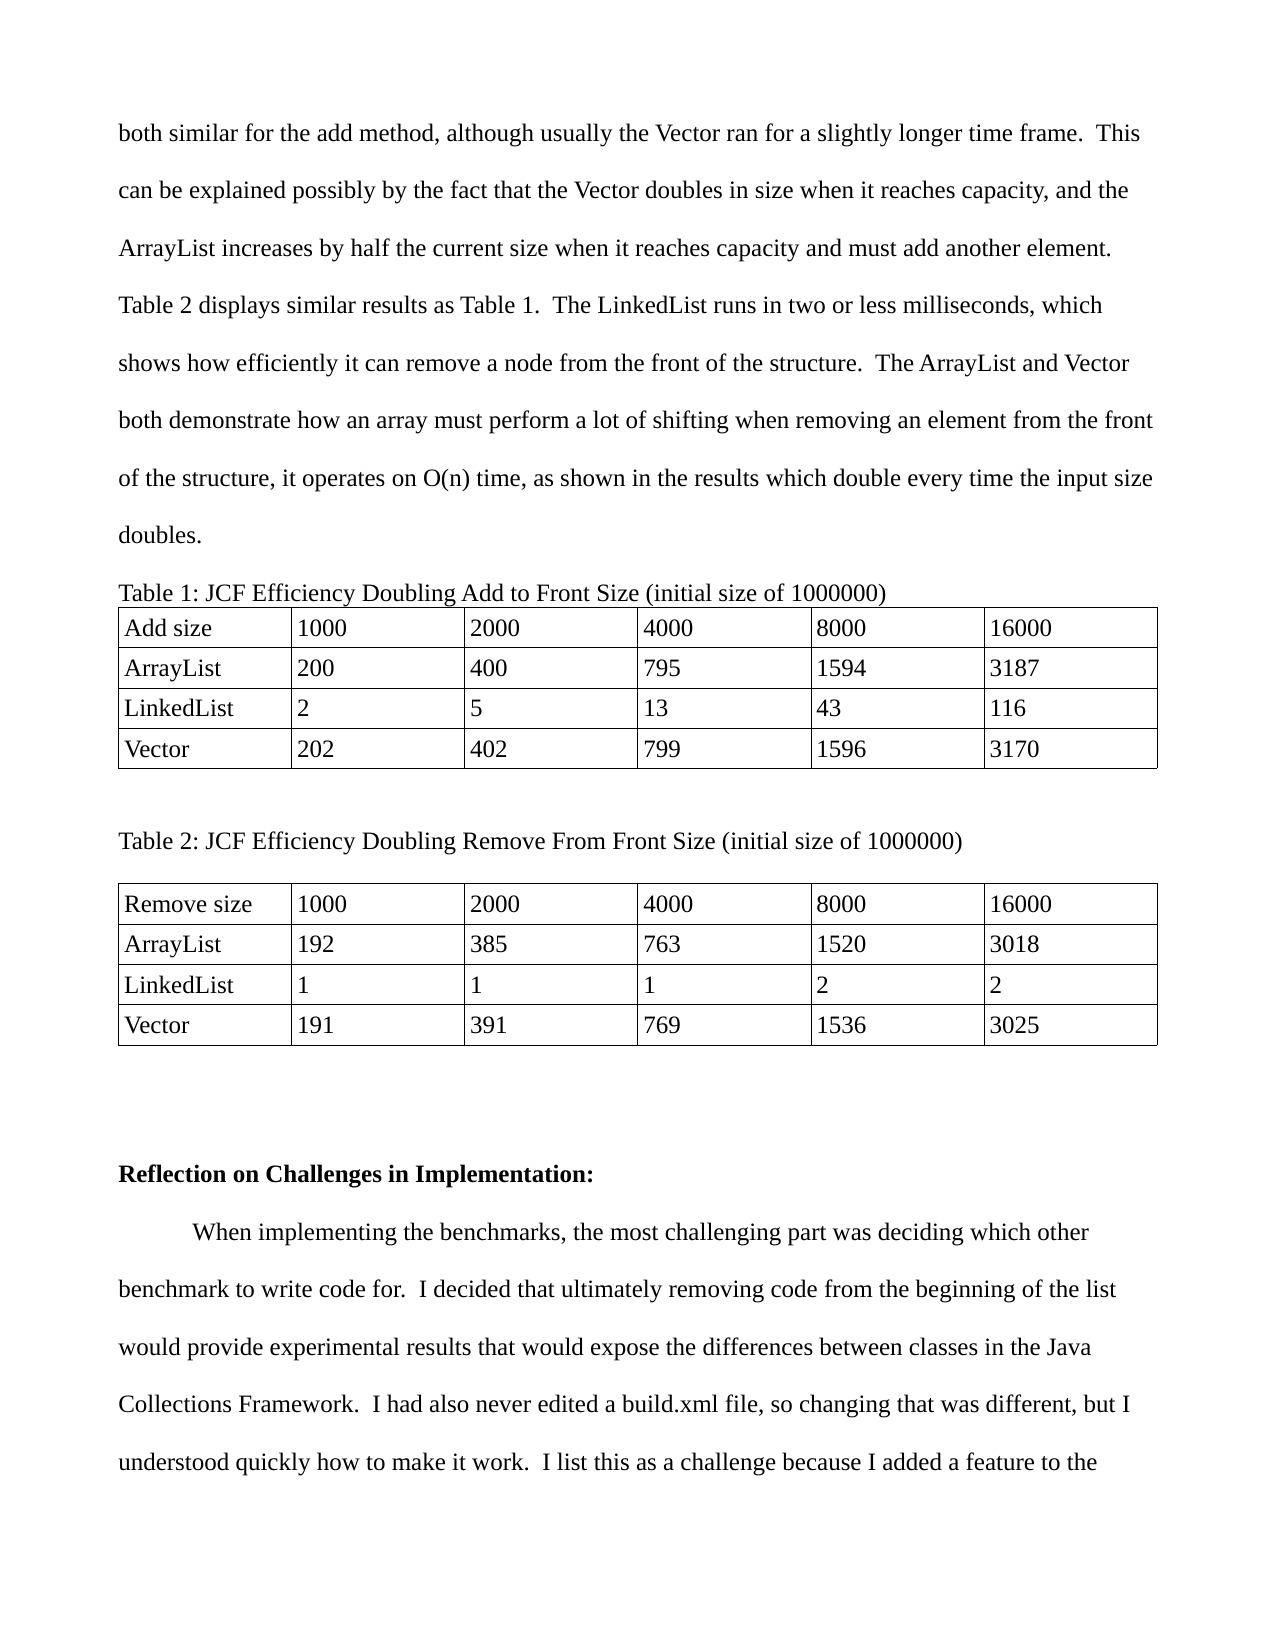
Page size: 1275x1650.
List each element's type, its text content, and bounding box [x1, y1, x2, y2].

table_cell 391 [465, 1005, 637, 1044]
table_cell 1596 [812, 729, 984, 768]
table_cell 795 [638, 648, 811, 687]
table_header 2000 [465, 884, 637, 923]
text Table 2: JCF Efficiency Doubling Remove From Front Size (initial size of 1000000) [118, 826, 1157, 854]
table_header 2000 [465, 608, 637, 647]
table_cell 2 [985, 965, 1157, 1004]
table_cell 5 [465, 689, 637, 728]
table_cell 1 [292, 965, 464, 1004]
table_cell 1594 [812, 648, 984, 687]
table_cell 763 [638, 925, 811, 964]
table_cell 402 [465, 729, 637, 768]
text both similar for the add method, although usually the Vector ran for a slightly longer time frame. This can be explained possibly by the fact that the Vector doubles in size when it reaches capacity, and the ArrayList increases by half the current size when it reaches capacity and must add another element. Table 2 displays similar results as Table 1. The LinkedList runs in two or less milliseconds, which shows how efficiently it can remove a node from the front of the structure. The ArrayList and Vector both demonstrate how an array must perform a lot of shifting when removing an element from the front of the structure, it operates on O(n) time, as shown in the results which double every time the input size doubles. [118, 118, 1157, 549]
table_cell 799 [638, 729, 811, 768]
table_cell 3025 [985, 1005, 1157, 1044]
table_cell 192 [292, 925, 464, 964]
table_cell LinkedList [119, 965, 291, 1004]
table_cell 116 [985, 689, 1157, 728]
table_cell 1520 [812, 925, 984, 964]
table_cell 769 [638, 1005, 811, 1044]
table_cell 3187 [985, 648, 1157, 687]
table_cell 1536 [812, 1005, 984, 1044]
table_cell 1 [638, 965, 811, 1004]
table_cell 191 [292, 1005, 464, 1044]
table_cell ArrayList [119, 648, 291, 687]
table_header 4000 [638, 884, 811, 923]
table_cell LinkedList [119, 689, 291, 728]
table_cell 1 [465, 965, 637, 1004]
table_header 8000 [812, 884, 984, 923]
table_cell 400 [465, 648, 637, 687]
table_header 16000 [985, 884, 1157, 923]
table_header 4000 [638, 608, 811, 647]
table_cell 13 [638, 689, 811, 728]
text When implementing the benchmarks, the most challenging part was deciding which other benchmark to write code for. I decided that ultimately removing code from the beginning of the list would provide experimental results that would expose the differences between classes in the Java Collections Framework. I had also never edited a build.xml file, so changing that was different, but I understood quickly how to make it work. I list this as a challenge because I added a feature to the [118, 1217, 1157, 1476]
table_cell 3018 [985, 925, 1157, 964]
table_cell 202 [292, 729, 464, 768]
table_cell 2 [292, 689, 464, 728]
table_cell 200 [292, 648, 464, 687]
table_cell 3170 [985, 729, 1157, 768]
table_header 8000 [812, 608, 984, 647]
table_header Add size [119, 608, 291, 647]
table_cell Vector [119, 729, 291, 768]
table_cell 385 [465, 925, 637, 964]
text Table 1: JCF Efficiency Doubling Add to Front Size (initial size of 1000000) [118, 578, 1157, 607]
table_cell 2 [812, 965, 984, 1004]
table_header 1000 [292, 608, 464, 647]
text Reflection on Challenges in Implementation: [118, 1102, 1157, 1188]
table_header Remove size [119, 884, 291, 923]
table_cell 43 [812, 689, 984, 728]
table_header 16000 [985, 608, 1157, 647]
table_cell ArrayList [119, 925, 291, 964]
table_cell Vector [119, 1005, 291, 1044]
table_header 1000 [292, 884, 464, 923]
